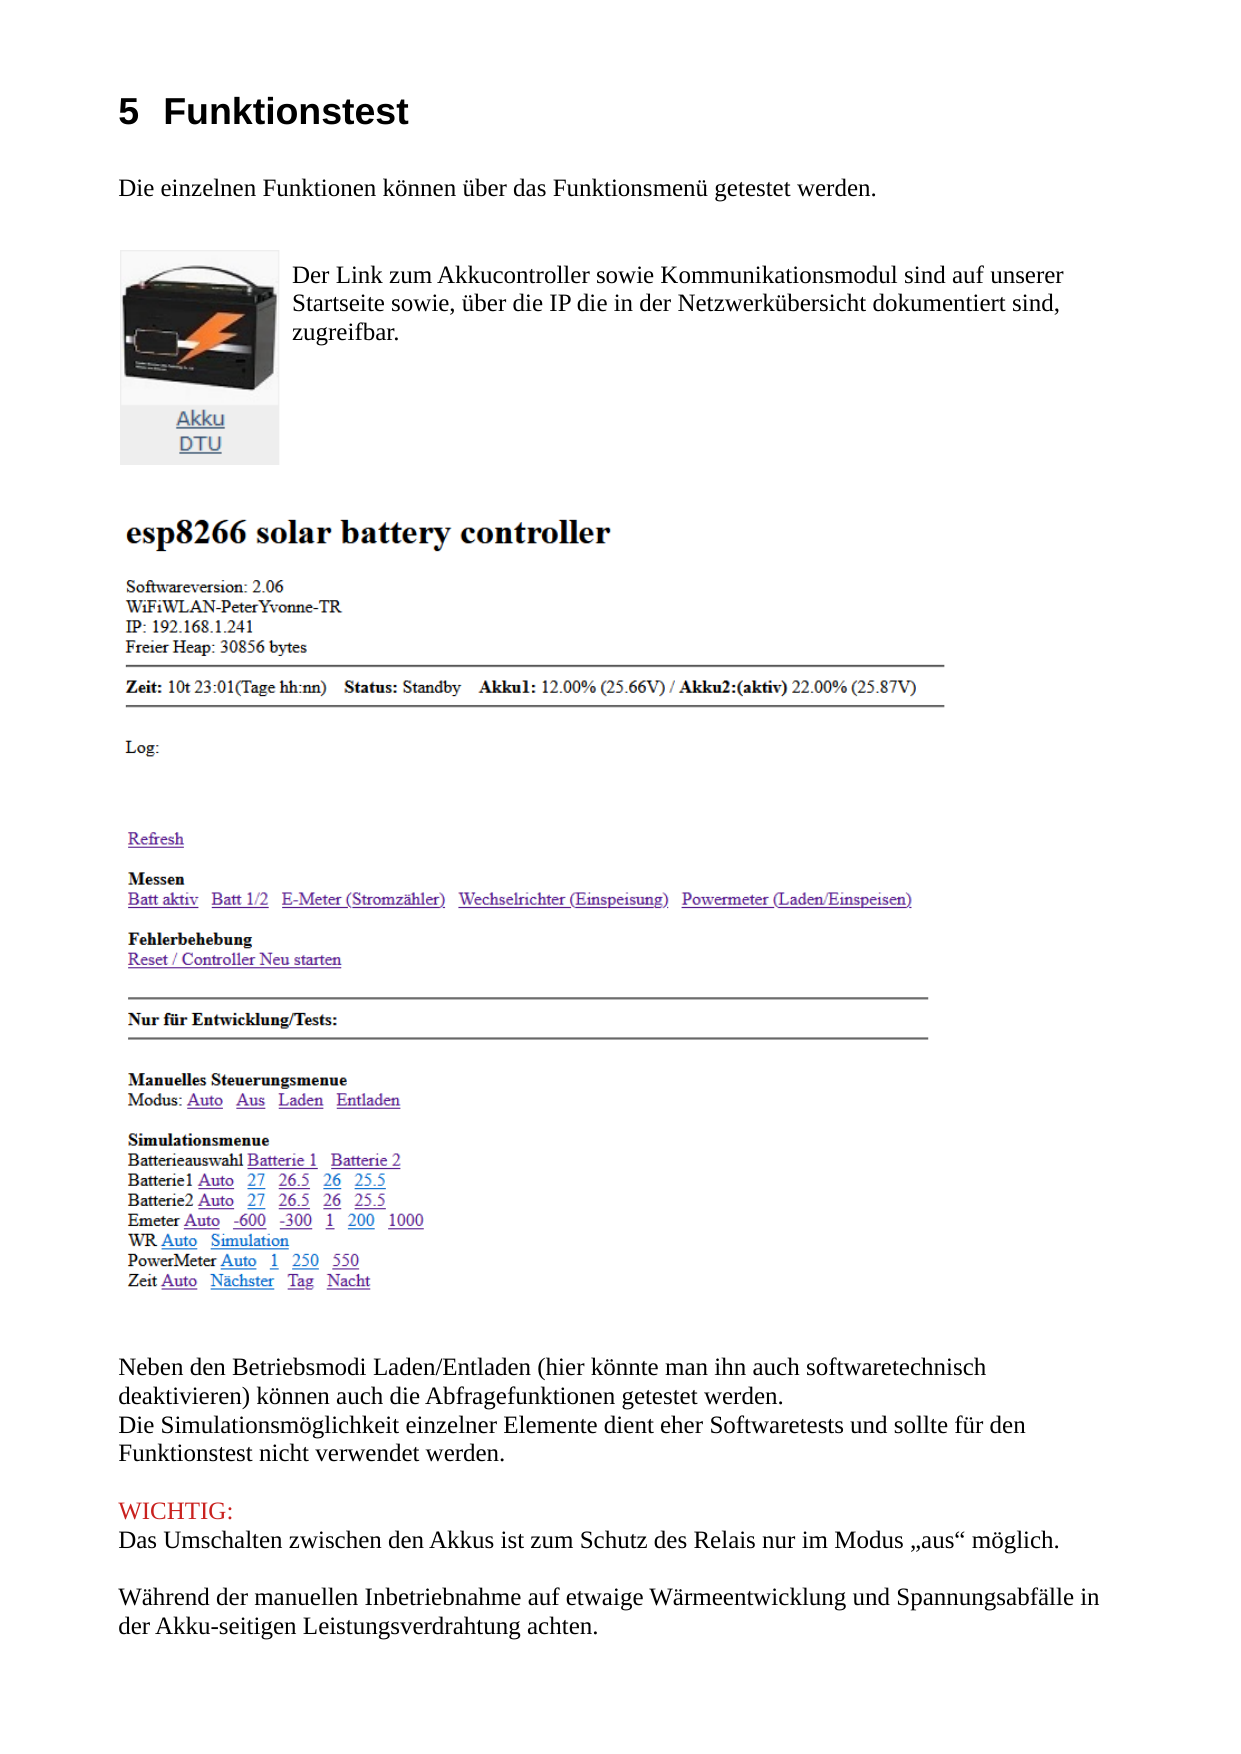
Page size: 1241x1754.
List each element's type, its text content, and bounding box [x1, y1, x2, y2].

text Die einzelnen Funktionen können über das Funktionsmenü getestet werden. [118, 173, 1122, 202]
text Der Link zum Akkucontroller sowie Kommunikationsmodul sind auf unserer [280, 260, 1122, 288]
picture [120, 250, 280, 465]
text WICHTIG: [118, 1496, 1122, 1525]
text Das Umschalten zwischen den Akkus ist zum Schutz des Relais nur im Modus „aus“ möglich. [118, 1525, 1122, 1553]
text zugreifbar. [280, 317, 1122, 346]
subtitle Funktionstest [118, 89, 1122, 132]
picture [117, 511, 945, 1303]
text Startseite sowie, über die IP die in der Netzwerkübersicht dokumentiert sind, [280, 288, 1122, 317]
text Während der manuellen Inbetriebnahme auf etwaige Wärmeentwicklung und Spannungsabfälle in der Akku-seitigen Leistungsverdrahtung achten. [118, 1582, 1122, 1640]
text Die Simulationsmöglichkeit einzelner Elemente dient eher Softwaretests und sollte für den Funktionstest nicht verwendet werden. [118, 1410, 1122, 1467]
text Neben den Betriebsmodi Laden/Entladen (hier könnte man ihn auch softwaretechnisch deaktivieren) können auch die Abfragefunktionen getestet werden. [118, 1352, 1122, 1410]
